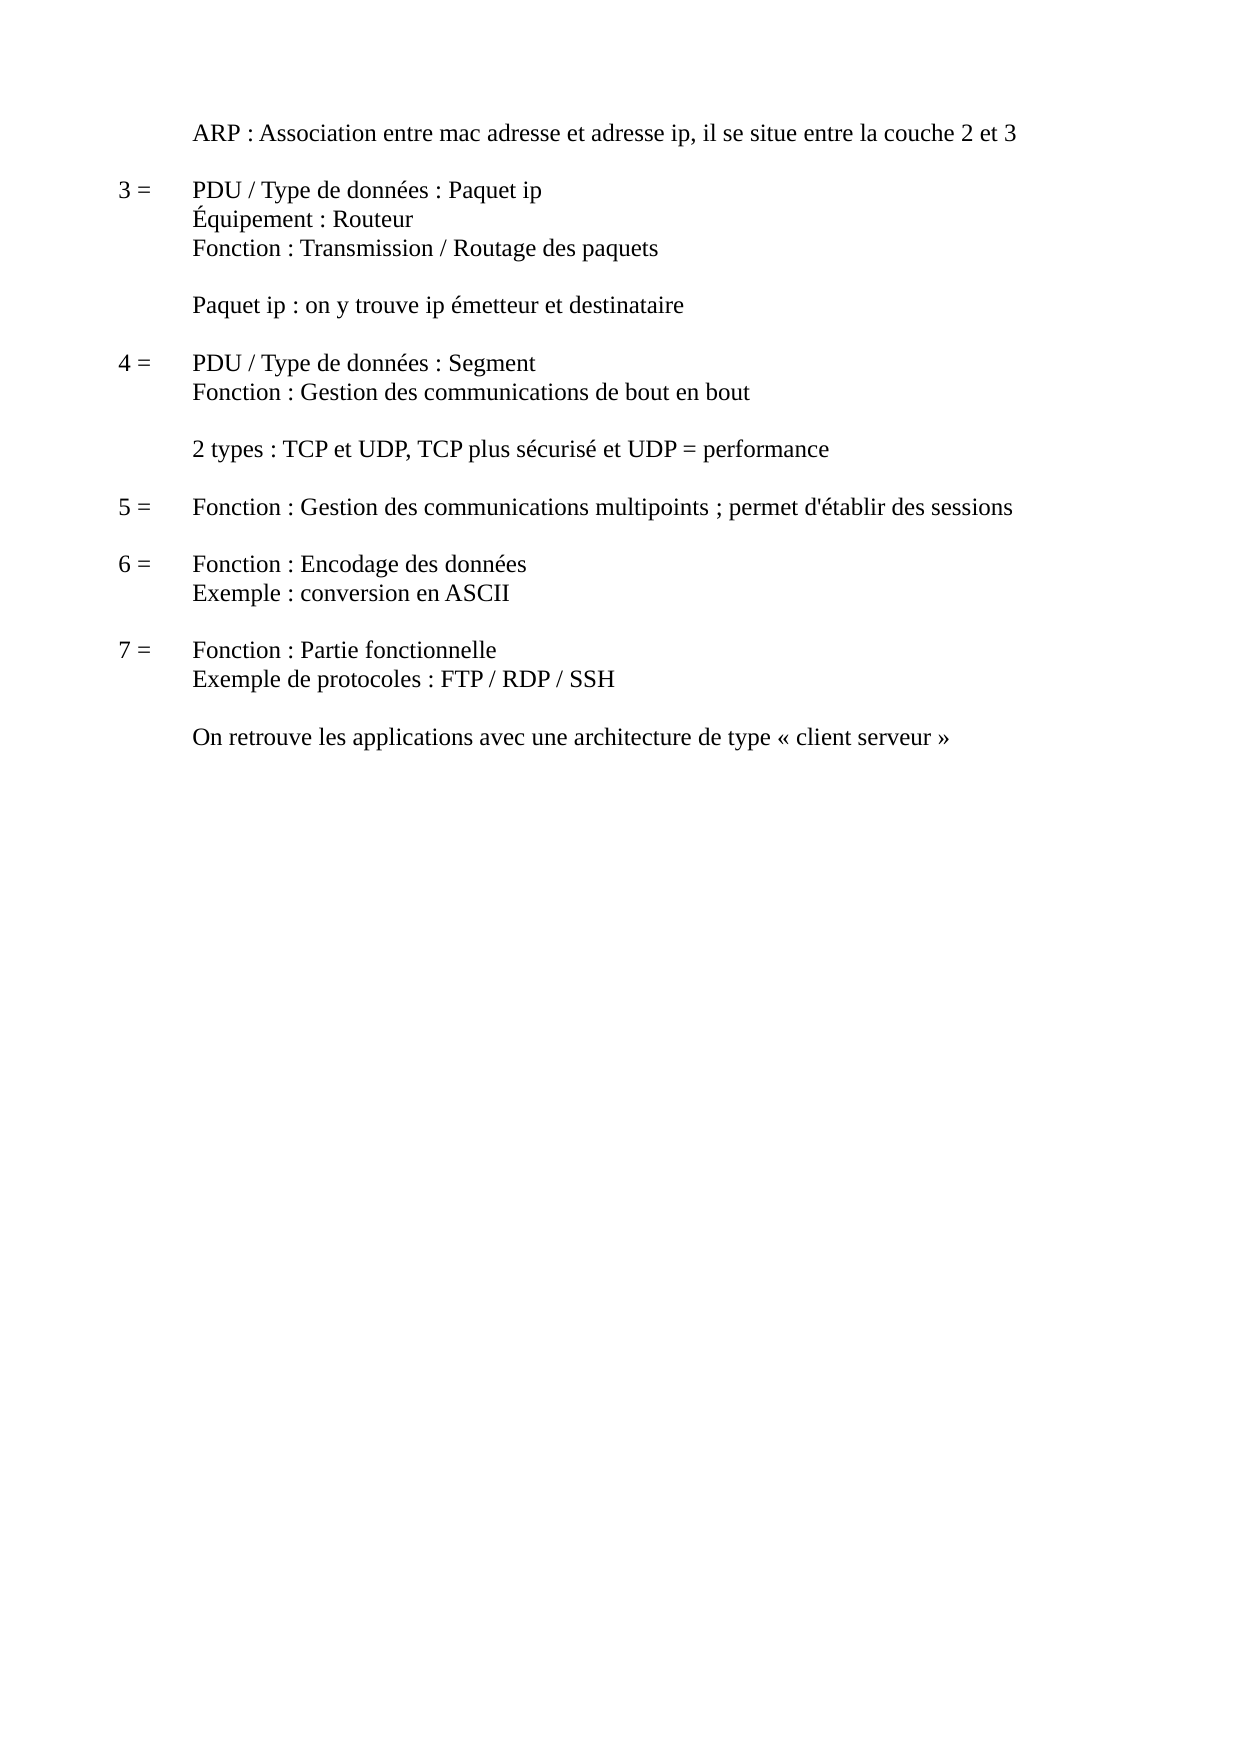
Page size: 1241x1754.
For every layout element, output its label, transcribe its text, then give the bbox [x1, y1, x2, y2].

text Paquet ip : on y trouve ip émetteur et destinataire [118, 291, 1122, 319]
text 4 = PDU / Type de données : Segment [118, 348, 1122, 377]
text 7 = Fonction : Partie fonctionnelle [118, 636, 1122, 664]
text ARP : Association entre mac adresse et adresse ip, il se situe entre la couche 2 et 3 [118, 118, 1122, 147]
text 5 = Fonction : Gestion des communications multipoints ; permet d'établir des sessions [118, 492, 1122, 521]
text Exemple de protocoles : FTP / RDP / SSH [118, 664, 1122, 693]
text 3 = PDU / Type de données : Paquet ip [118, 176, 1122, 204]
text Équipement : Routeur [118, 204, 1122, 233]
text On retrouve les applications avec une architecture de type « client serveur » [118, 722, 1122, 751]
text 2 types : TCP et UDP, TCP plus sécurisé et UDP = performance [118, 434, 1122, 463]
text Fonction : Transmission / Routage des paquets [118, 233, 1122, 262]
text Exemple : conversion en ASCII [118, 578, 1122, 607]
text Fonction : Gestion des communications de bout en bout [118, 377, 1122, 406]
text 6 = Fonction : Encodage des données [118, 549, 1122, 578]
